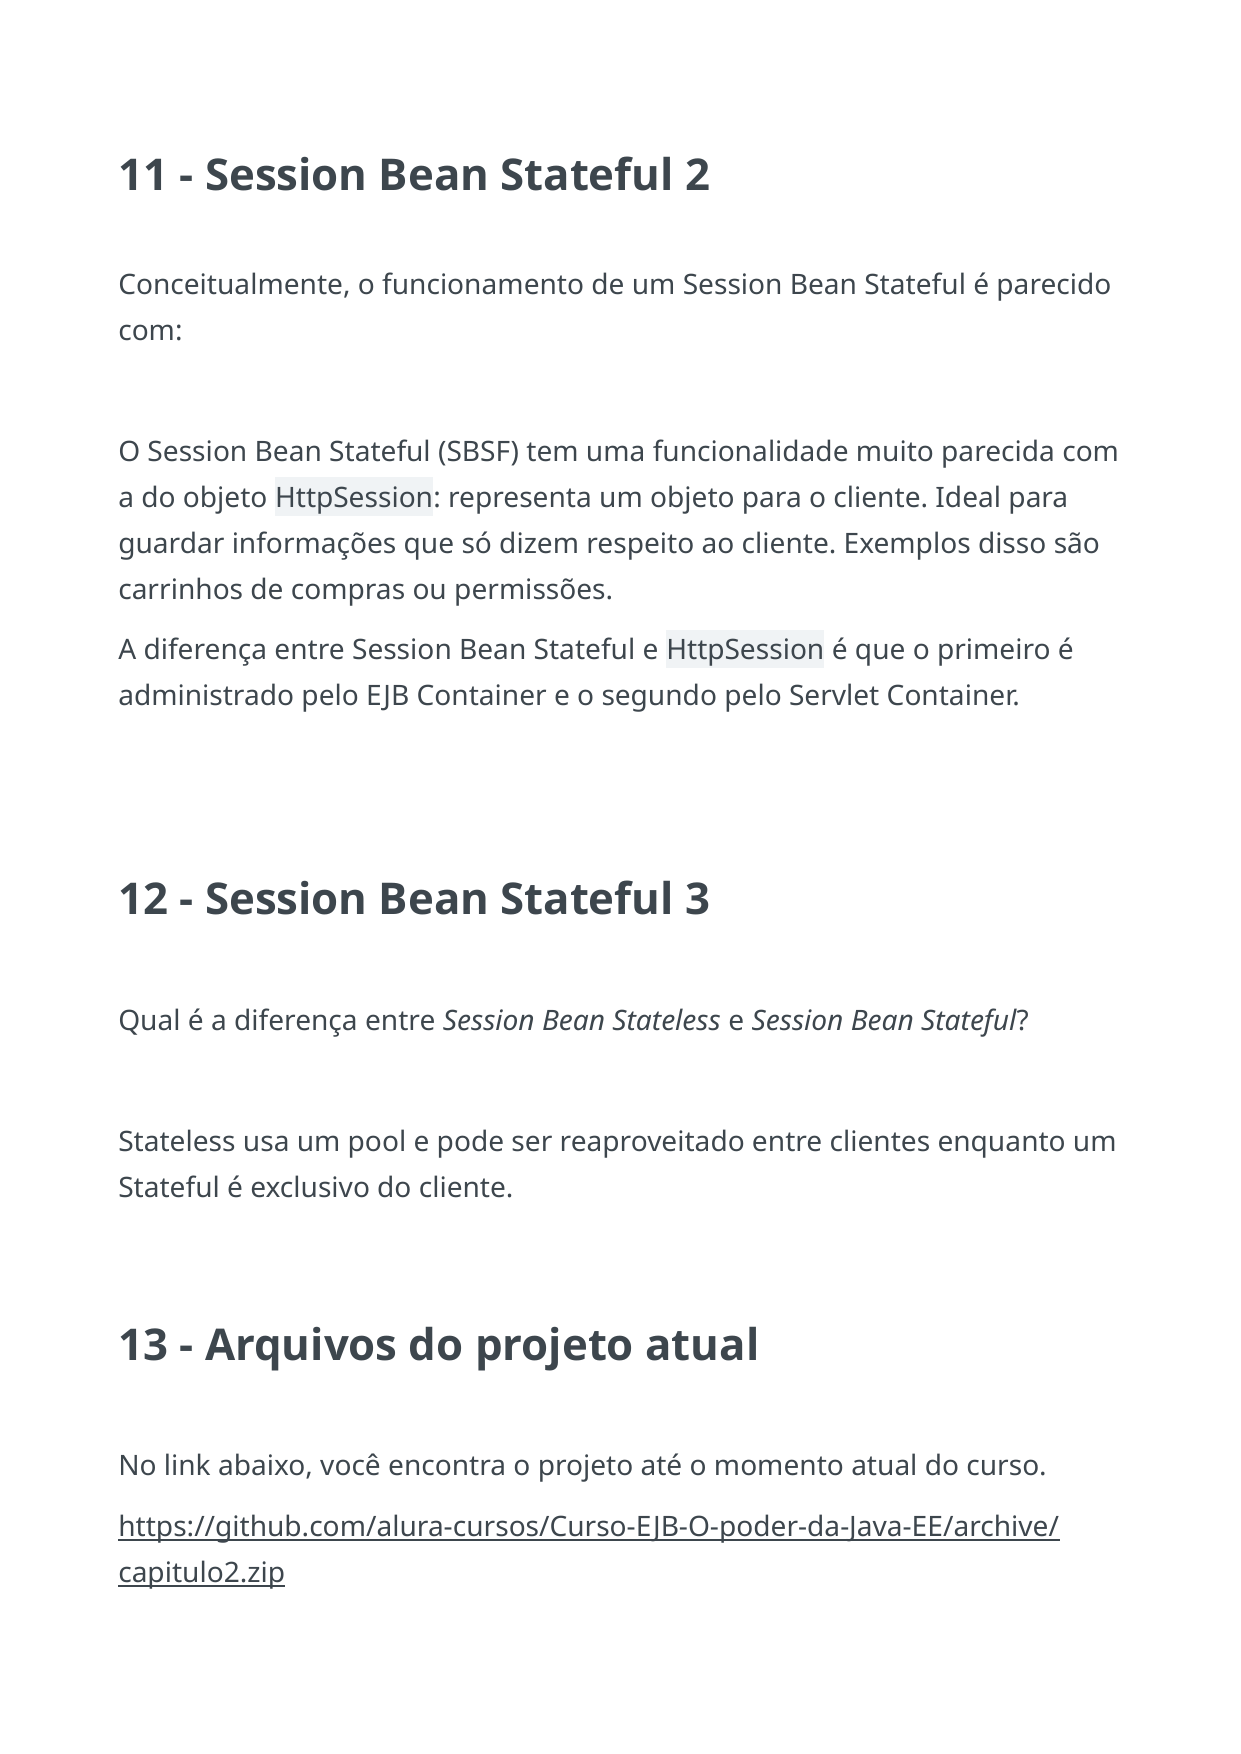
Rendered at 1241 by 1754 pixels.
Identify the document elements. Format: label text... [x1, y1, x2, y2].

text Qual é a diferença entre Session Bean Stateless e Session Bean Stateful? [118, 1000, 1122, 1038]
subtitle 13 - Arquivos do projeto atual [118, 1313, 1122, 1373]
text https://github.com/alura-cursos/Curso-EJB-O-poder-da-Java-EE/archive/capitulo2.zip [118, 1506, 1122, 1591]
text Stateless usa um pool e pode ser reaproveitado entre clientes enquanto um Stateful é exclusivo do cliente. [118, 1121, 1122, 1205]
text Conceitualmente, o funcionamento de um Session Bean Stateful é parecido com: [118, 264, 1122, 348]
subtitle 11 - Session Bean Stateful 2 [118, 143, 1122, 203]
text A diferença entre Session Bean Stateful e HttpSession é que o primeiro é administrado pelo EJB Container e o segundo pelo Servlet Container. [118, 629, 1122, 714]
text No link abaixo, você encontra o projeto até o momento atual do curso. [118, 1446, 1122, 1484]
text O Session Bean Stateful (SBSF) tem uma funcionalidade muito parecida com a do objeto HttpSession: representa um objeto para o cliente. Ideal para guardar informações que só dizem respeito ao cliente. Exemplos disso são carrinhos de compras ou permissões. [118, 431, 1122, 607]
subtitle 12 - Session Bean Stateful 3 [118, 867, 1122, 927]
